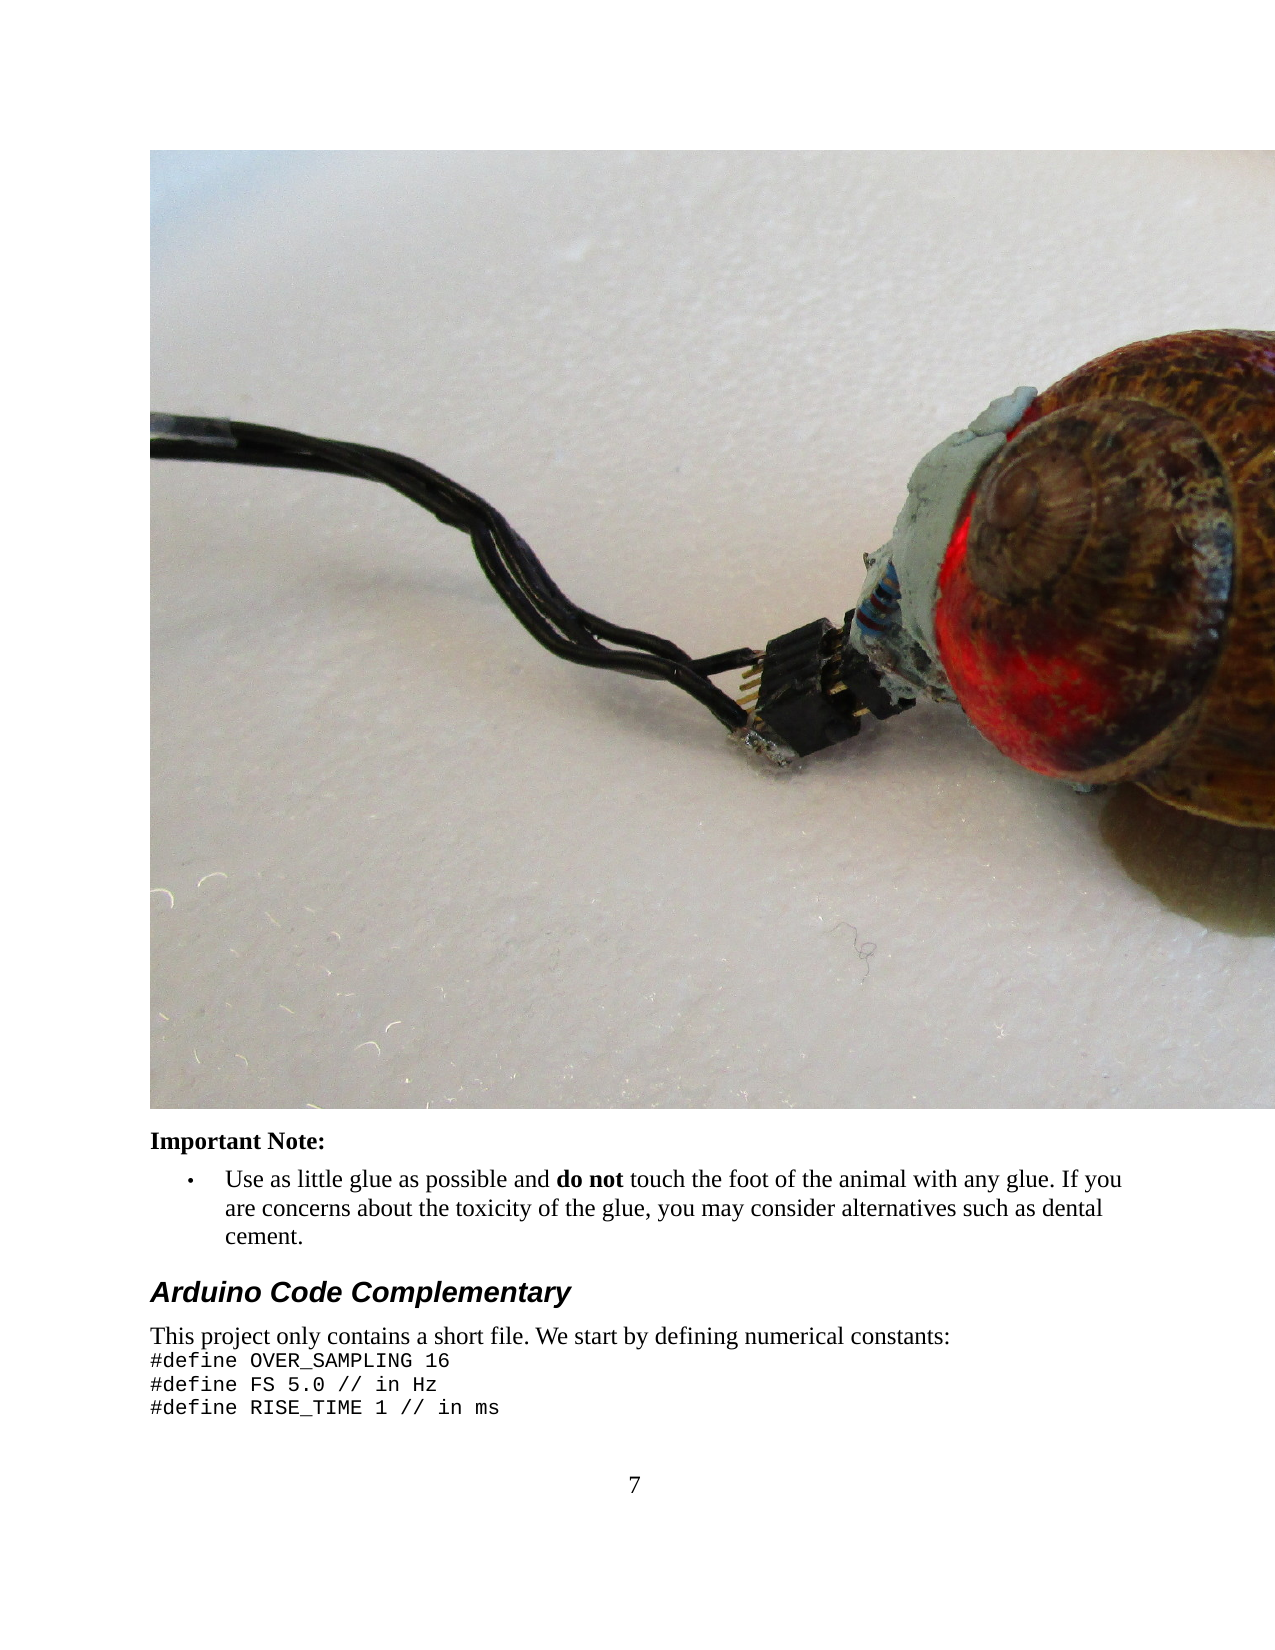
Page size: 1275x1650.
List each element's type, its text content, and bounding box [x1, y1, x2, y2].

subtitle Arduino Code Complementary [150, 1275, 1125, 1309]
list Use as little glue as possible and do not touch the foot of the animal with any glue. If you are concerns about the toxicity of the glue, you may consider alternatives such as dental cement. [187, 1164, 1125, 1250]
text #define OVER_SAMPLING 16 [150, 1350, 1125, 1374]
text Important Note: [150, 1126, 1125, 1155]
text This project only contains a short file. We start by defining numerical constants: [150, 1321, 1125, 1350]
picture [150, 150, 1275, 1109]
text #define RISE_TIME 1 // in ms [150, 1397, 1125, 1421]
text #define FS 5.0 // in Hz [150, 1374, 1125, 1397]
